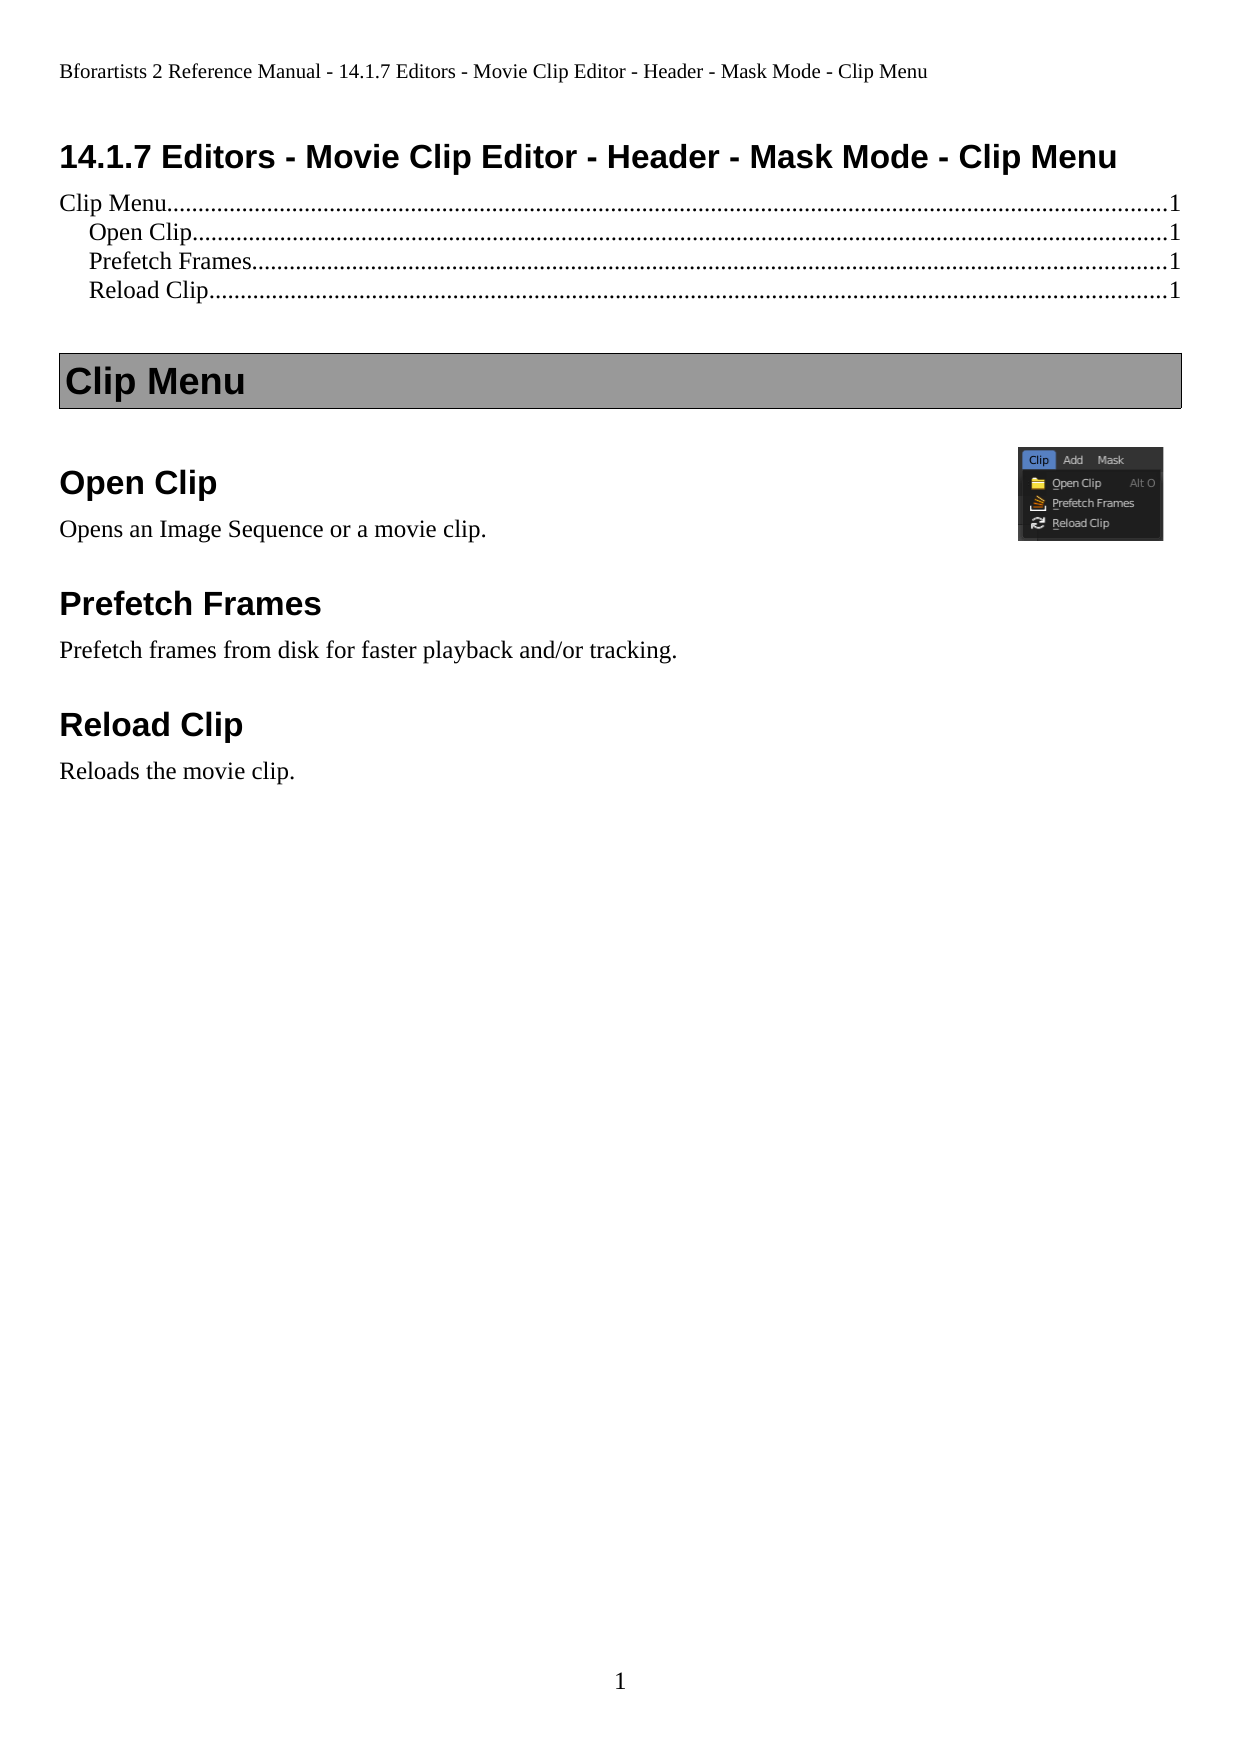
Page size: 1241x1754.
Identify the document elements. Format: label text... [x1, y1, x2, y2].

text Prefetch frames from disk for faster playback and/or tracking. [59, 635, 1181, 664]
subtitle [1164, 463, 1181, 502]
text Reloads the movie clip. [59, 756, 1181, 785]
text Opens an Image Sequence or a movie clip. [59, 514, 1181, 543]
text Open Clip 1 [88, 217, 1181, 246]
picture [1018, 447, 1164, 541]
subtitle Prefetch Frames [59, 584, 1181, 623]
table_header Clip Menu [60, 354, 1181, 408]
subtitle Reload Clip [59, 705, 1181, 744]
subtitle Open Clip [59, 463, 1018, 502]
subtitle 14.1.7 Editors - Movie Clip Editor - Header - Mask Mode - Clip Menu [59, 138, 1181, 176]
text Reload Clip 1 [88, 275, 1181, 303]
text Clip Menu 1 [59, 188, 1181, 217]
text Prefetch Frames 1 [88, 246, 1181, 275]
